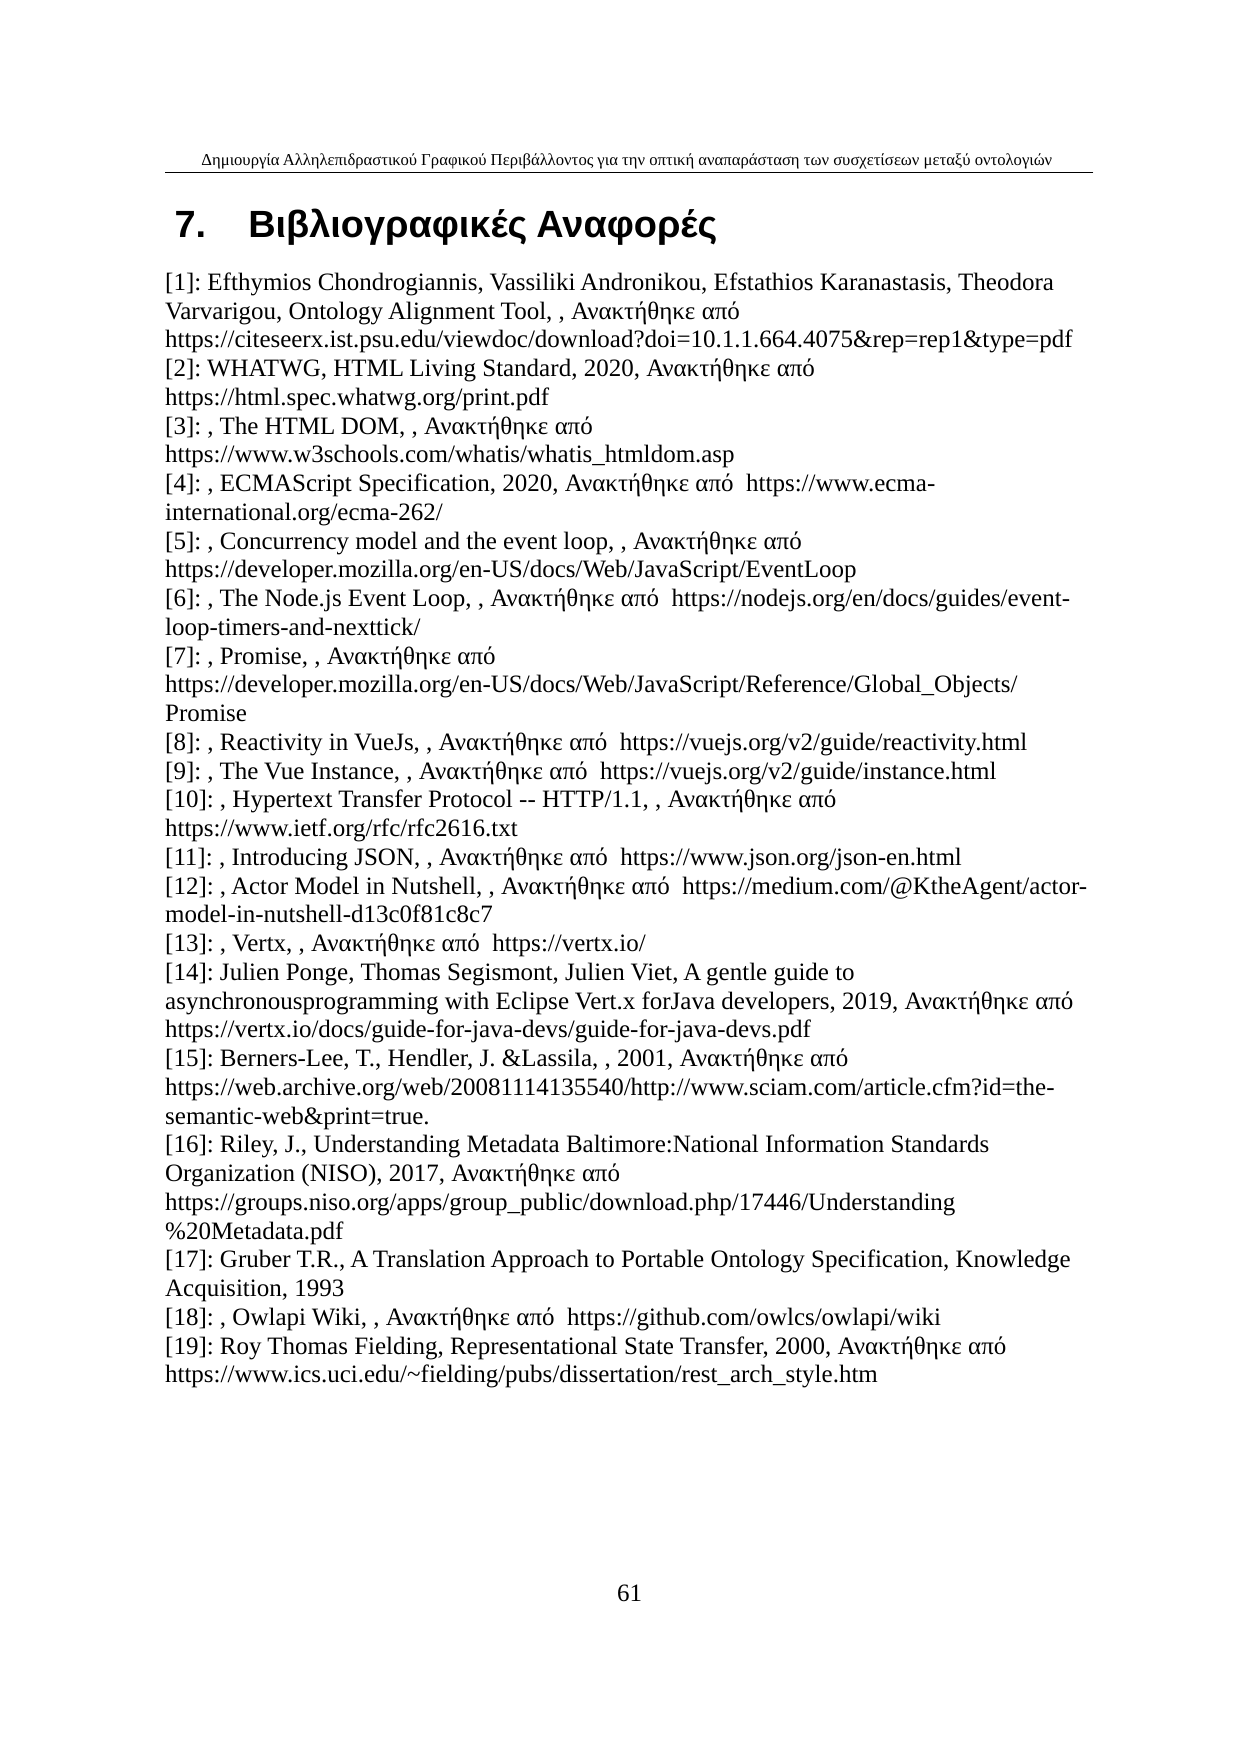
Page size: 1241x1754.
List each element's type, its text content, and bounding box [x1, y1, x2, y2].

text [8]: , Reactivity in VueJs, , Ανακτήθηκε από https://vuejs.org/v2/guide/reactivity.html [165, 727, 1093, 756]
text [7]: , Promise, , Ανακτήθηκε από https://developer.mozilla.org/en-US/docs/Web/JavaScript/Reference/Global_Objects/Promise [165, 641, 1093, 727]
text [19]: Roy Thomas Fielding, Representational State Transfer, 2000, Ανακτήθηκε από https://www.ics.uci.edu/~fielding/pubs/dissertation/rest_arch_style.htm [165, 1331, 1093, 1388]
text [15]: Berners-Lee, T., Hendler, J. &Lassila, , 2001, Ανακτήθηκε από https://web.archive.org/web/20081114135540/http://www.sciam.com/article.cfm?id=the-semantic-web&print=true. [165, 1043, 1093, 1129]
text [11]: , Introducing JSON, , Ανακτήθηκε από https://www.json.org/json-en.html [165, 842, 1093, 871]
text [12]: , Actor Model in Nutshell, , Ανακτήθηκε από https://medium.com/@KtheAgent/actor-model-in-nutshell-d13c0f81c8c7 [165, 871, 1093, 928]
text [5]: , Concurrency model and the event loop, , Ανακτήθηκε από https://developer.mozilla.org/en-US/docs/Web/JavaScript/EventLoop [165, 526, 1093, 583]
subtitle Βιβλιογραφικές Αναφορές [174, 202, 1093, 246]
text [3]: , The HTML DOM, , Ανακτήθηκε από https://www.w3schools.com/whatis/whatis_htmldom.asp [165, 411, 1093, 468]
text [17]: Gruber T.R., A Translation Approach to Portable Ontology Specification, Knowledge Acquisition, 1993 [165, 1244, 1093, 1302]
text [14]: Julien Ponge, Thomas Segismont, Julien Viet, A gentle guide to asynchronousprogramming with Eclipse Vert.x forJava developers, 2019, Ανακτήθηκε από https://vertx.io/docs/guide-for-java-devs/guide-for-java-devs.pdf [165, 957, 1093, 1043]
text [10]: , Hypertext Transfer Protocol -- HTTP/1.1, , Ανακτήθηκε από https://www.ietf.org/rfc/rfc2616.txt [165, 784, 1093, 842]
text [16]: Riley, J., Understanding Metadata Baltimore:National Information Standards Organization (NISO), 2017, Ανακτήθηκε από https://groups.niso.org/apps/group_public/download.php/17446/Understanding%20Metadata.pdf [165, 1129, 1093, 1244]
text [2]: WHATWG, HTML Living Standard, 2020, Ανακτήθηκε από https://html.spec.whatwg.org/print.pdf [165, 353, 1093, 411]
text [18]: , Owlapi Wiki, , Ανακτήθηκε από https://github.com/owlcs/owlapi/wiki [165, 1302, 1093, 1331]
text [4]: , ECMAScript Specification, 2020, Ανακτήθηκε από https://www.ecma-international.org/ecma-262/ [165, 468, 1093, 526]
text [6]: , The Node.js Event Loop, , Ανακτήθηκε από https://nodejs.org/en/docs/guides/event-loop-timers-and-nexttick/ [165, 583, 1093, 641]
text [13]: , Vertx, , Ανακτήθηκε από https://vertx.io/ [165, 928, 1093, 957]
text [9]: , The Vue Instance, , Ανακτήθηκε από https://vuejs.org/v2/guide/instance.html [165, 756, 1093, 784]
text [1]: Efthymios Chondrogiannis, Vassiliki Andronikou, Efstathios Karanastasis, Theodora Varvarigou, Ontology Alignment Tool, , Ανακτήθηκε από https://citeseerx.ist.psu.edu/viewdoc/download?doi=10.1.1.664.4075&rep=rep1&type=pdf [165, 267, 1093, 353]
